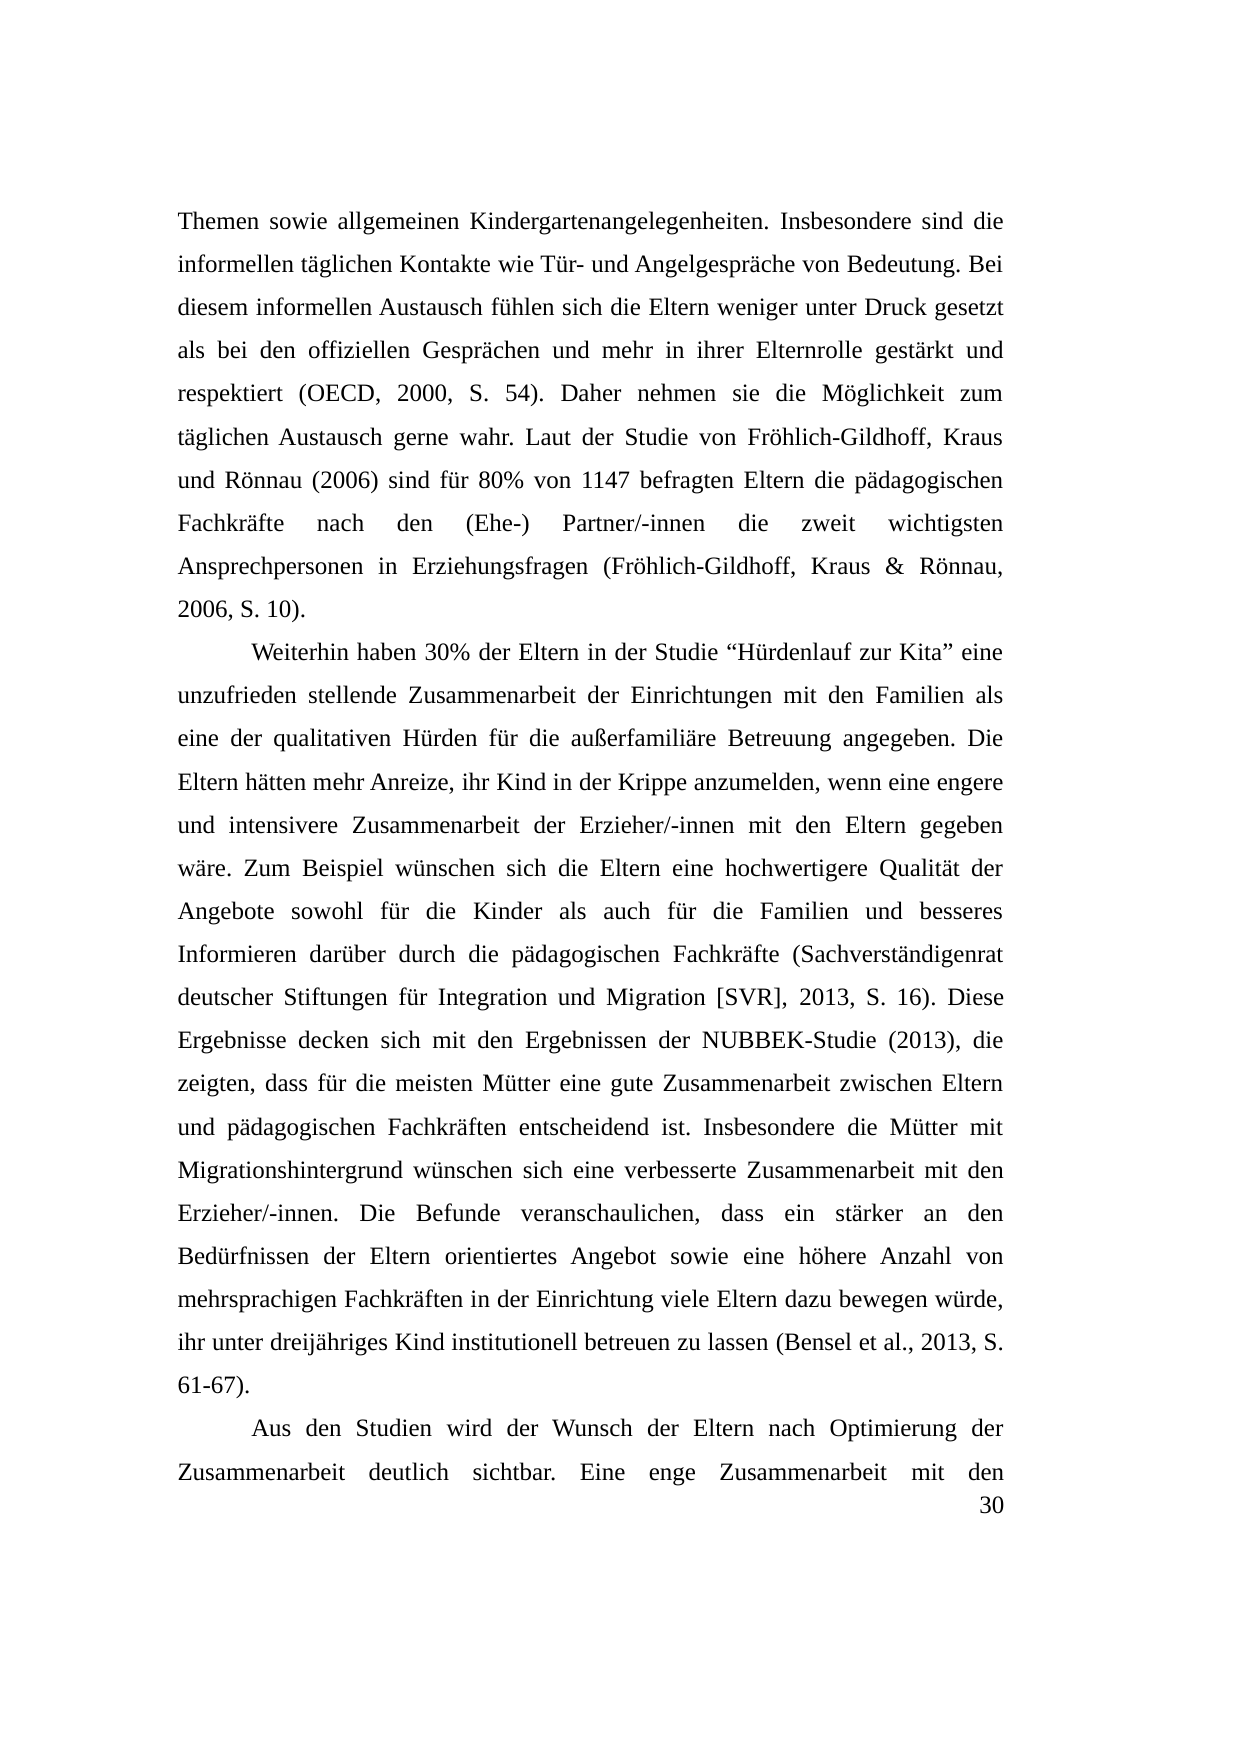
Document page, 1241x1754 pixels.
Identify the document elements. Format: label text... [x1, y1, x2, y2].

text Aus den Studien wird der Wunsch der Eltern nach Optimierung der Zusammenarbeit deutlich sichtbar. Eine enge Zusammenarbeit mit den [177, 1413, 1004, 1485]
text Weiterhin haben 30% der Eltern in der Studie “Hürdenlauf zur Kita” eine unzufrieden stellende Zusammenarbeit der Einrichtungen mit den Familien als eine der qualitativen Hürden für die außerfamiliäre Betreuung angegeben. Die Eltern hätten mehr Anreize, ihr Kind in der Krippe anzumelden, wenn eine engere und intensivere Zusammenarbeit der Erzieher/-innen mit den Eltern gegeben wäre. Zum Beispiel wünschen sich die Eltern eine hochwertigere Qualität der Angebote sowohl für die Kinder als auch für die Familien und besseres Informieren darüber durch die pädagogischen Fachkräfte (Sachverständigenrat deutscher Stiftungen für Integration und Migration [SVR], 2013, S. 16). Diese Ergebnisse decken sich mit den Ergebnissen der NUBBEK-Studie (2013), die zeigten, dass für die meisten Mütter eine gute Zusammenarbeit zwischen Eltern und pädagogischen Fachkräften entscheidend ist. Insbesondere die Mütter mit Migrationshintergrund wünschen sich eine verbesserte Zusammenarbeit mit den Erzieher/-innen. Die Befunde veranschaulichen, dass ein stärker an den Bedürfnissen der Eltern orientiertes Angebot sowie eine höhere Anzahl von mehrsprachigen Fachkräften in der Einrichtung viele Eltern dazu bewegen würde, ihr unter dreijähriges Kind institutionell betreuen zu lassen (Bensel et al., 2013, S. 61-67). [177, 637, 1004, 1399]
text Themen sowie allgemeinen Kindergartenangelegenheiten. Insbesondere sind die informellen täglichen Kontakte wie Tür- und Angelgespräche von Bedeutung. Bei diesem informellen Austausch fühlen sich die Eltern weniger unter Druck gesetzt als bei den offiziellen Gesprächen und mehr in ihrer Elternrolle gestärkt und respektiert (OECD, 2000, S. 54). Daher nehmen sie die Möglichkeit zum täglichen Austausch gerne wahr. Laut der Studie von Fröhlich-Gildhoff, Kraus und Rönnau (2006) sind für 80% von 1147 befragten Eltern die pädagogischen Fachkräfte nach den (Ehe-) Partner/-innen die zweit wichtigsten Ansprechpersonen in Erziehungsfragen (Fröhlich-Gildhoff, Kraus & Rönnau, 2006, S. 10). [177, 206, 1004, 623]
